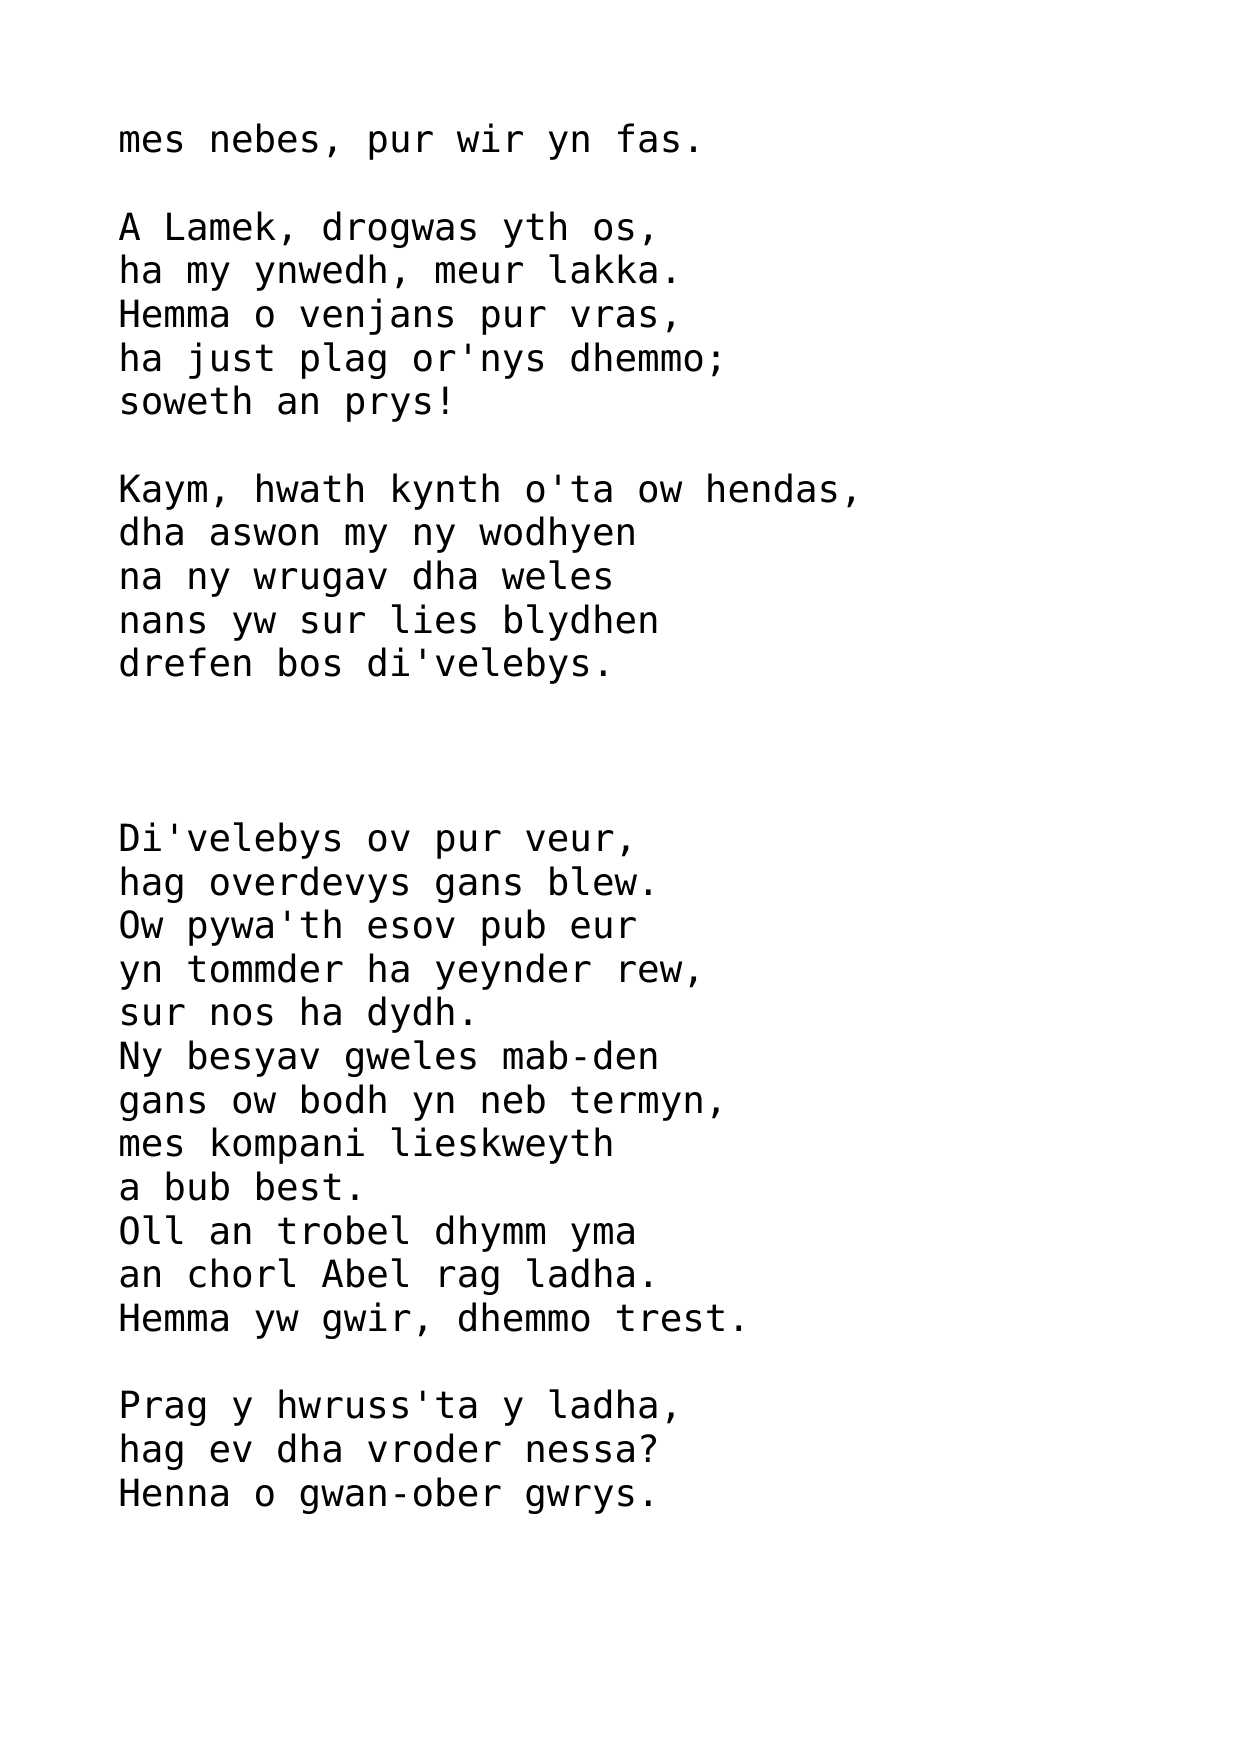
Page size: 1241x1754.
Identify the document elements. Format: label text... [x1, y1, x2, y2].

text ha my ynwedh, meur lakka. [118, 249, 1122, 293]
text Ow pywa'th esov pub eur [118, 904, 1122, 947]
text gans ow bodh yn neb termyn, [118, 1078, 1122, 1122]
text an chorl Abel rag ladha. [118, 1253, 1122, 1297]
text mes nebes, pur wir yn fas. [118, 118, 1122, 162]
text Di'velebys ov pur veur, [118, 816, 1122, 860]
text Oll an trobel dhymm yma [118, 1209, 1122, 1253]
text nans yw sur lies blydhen [118, 598, 1122, 642]
text Ny besyav gweles mab-den [118, 1035, 1122, 1078]
text hag ev dha vroder nessa? [118, 1427, 1122, 1471]
text Prag y hwruss'ta y ladha, [118, 1384, 1122, 1427]
text ha just plag or'nys dhemmo; [118, 336, 1122, 380]
text sur nos ha dydh. [118, 991, 1122, 1035]
text yn tommder ha yeynder rew, [118, 947, 1122, 991]
text soweth an prys! [118, 380, 1122, 424]
text a bub best. [118, 1166, 1122, 1209]
text Henna o gwan-ober gwrys. [118, 1471, 1122, 1515]
text mes kompani lieskweyth [118, 1122, 1122, 1166]
text Hemma o venjans pur vras, [118, 293, 1122, 336]
text hag overdevys gans blew. [118, 860, 1122, 904]
text A Lamek, drogwas yth os, [118, 205, 1122, 249]
text Kaym, hwath kynth o'ta ow hendas, [118, 467, 1122, 511]
text dha aswon my ny wodhyen [118, 511, 1122, 554]
text Hemma yw gwir, dhemmo trest. [118, 1297, 1122, 1340]
text na ny wrugav dha weles [118, 554, 1122, 598]
text drefen bos di'velebys. [118, 642, 1122, 686]
